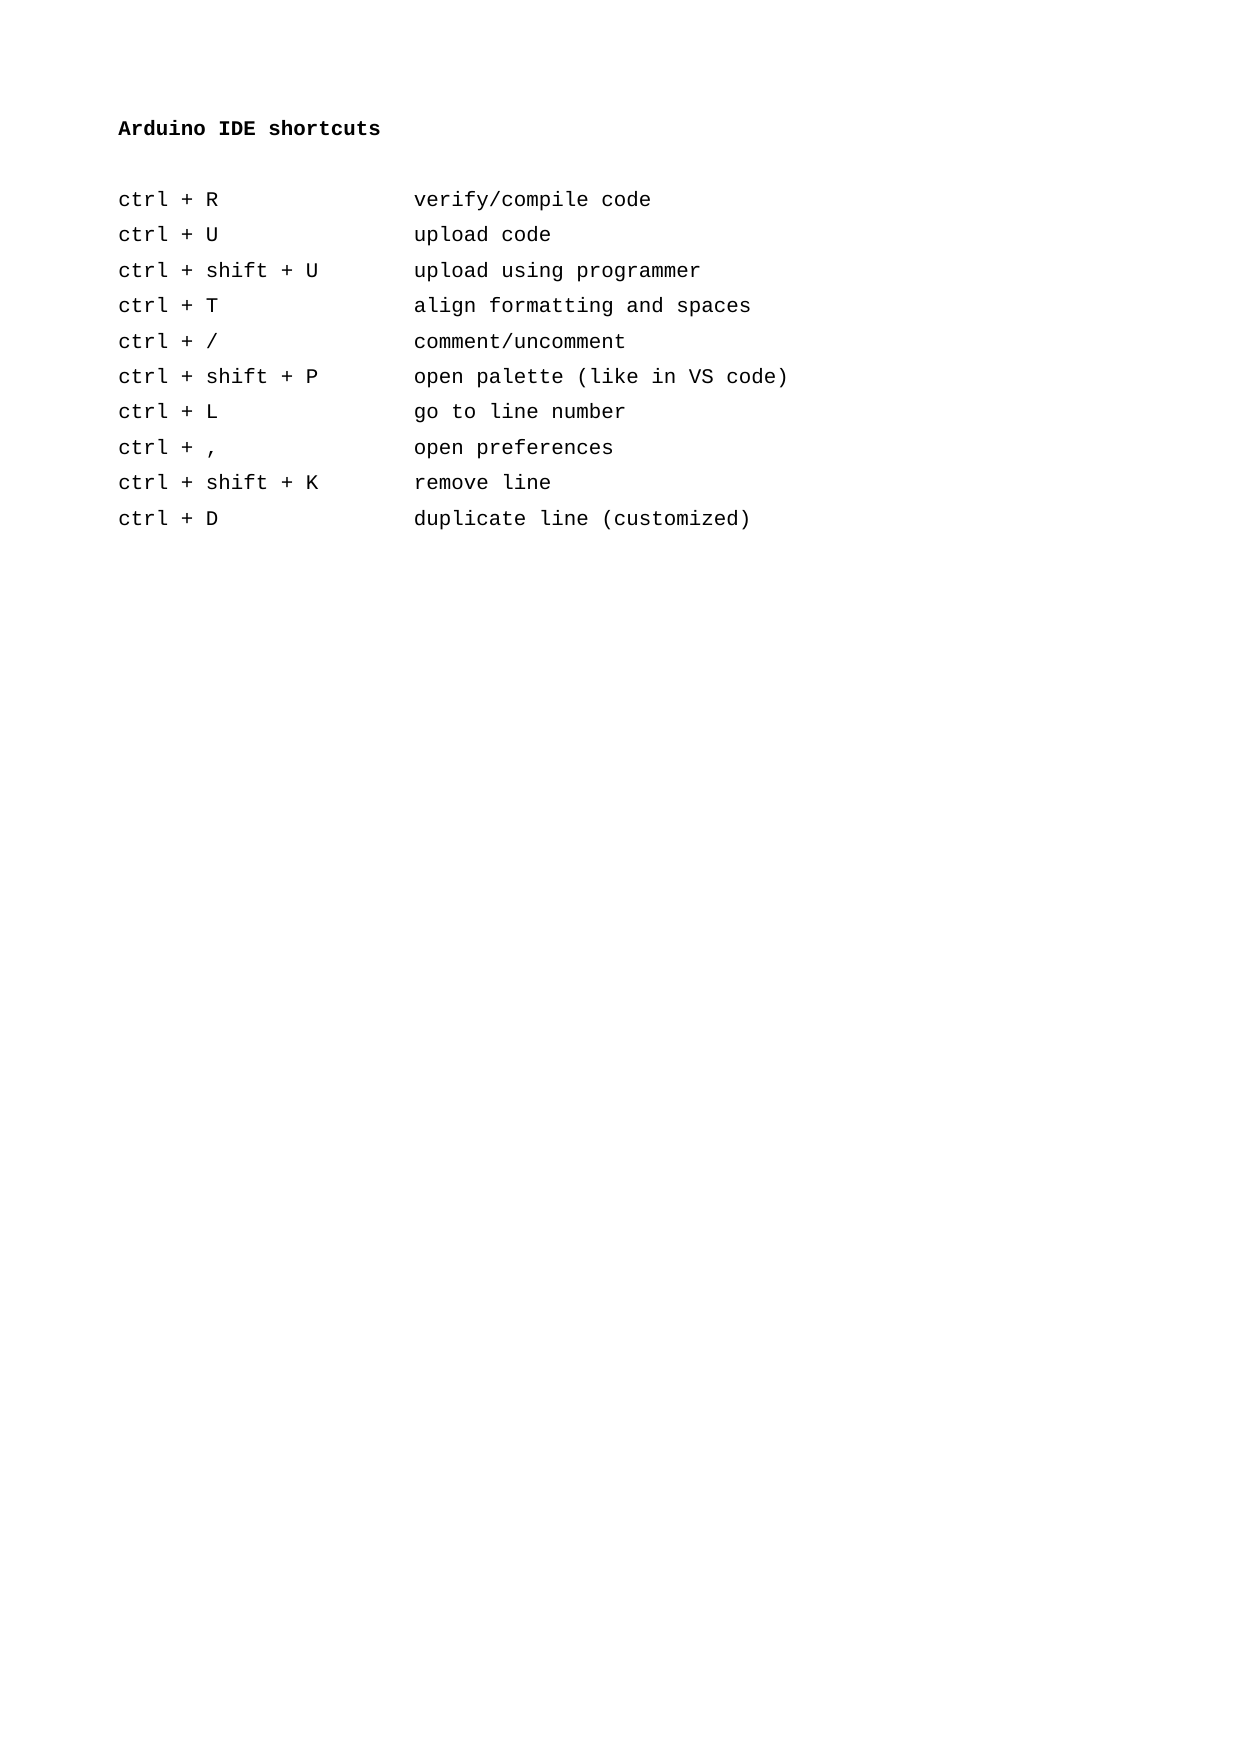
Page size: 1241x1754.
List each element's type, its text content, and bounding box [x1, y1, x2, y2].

text Arduino IDE shortcuts [118, 118, 1122, 142]
text ctrl + D duplicate line (customized) [118, 508, 1122, 531]
text ctrl + shift + K remove line [118, 472, 1122, 496]
text ctrl + shift + P open palette (like in VS code) [118, 366, 1122, 390]
text ctrl + , open preferences [118, 437, 1122, 461]
text ctrl + / comment/uncomment [118, 331, 1122, 354]
text ctrl + shift + U upload using programmer [118, 260, 1122, 283]
text ctrl + L go to line number [118, 401, 1122, 425]
text ctrl + R verify/compile code [118, 189, 1122, 213]
text ctrl + U upload code [118, 224, 1122, 248]
text ctrl + T align formatting and spaces [118, 295, 1122, 319]
